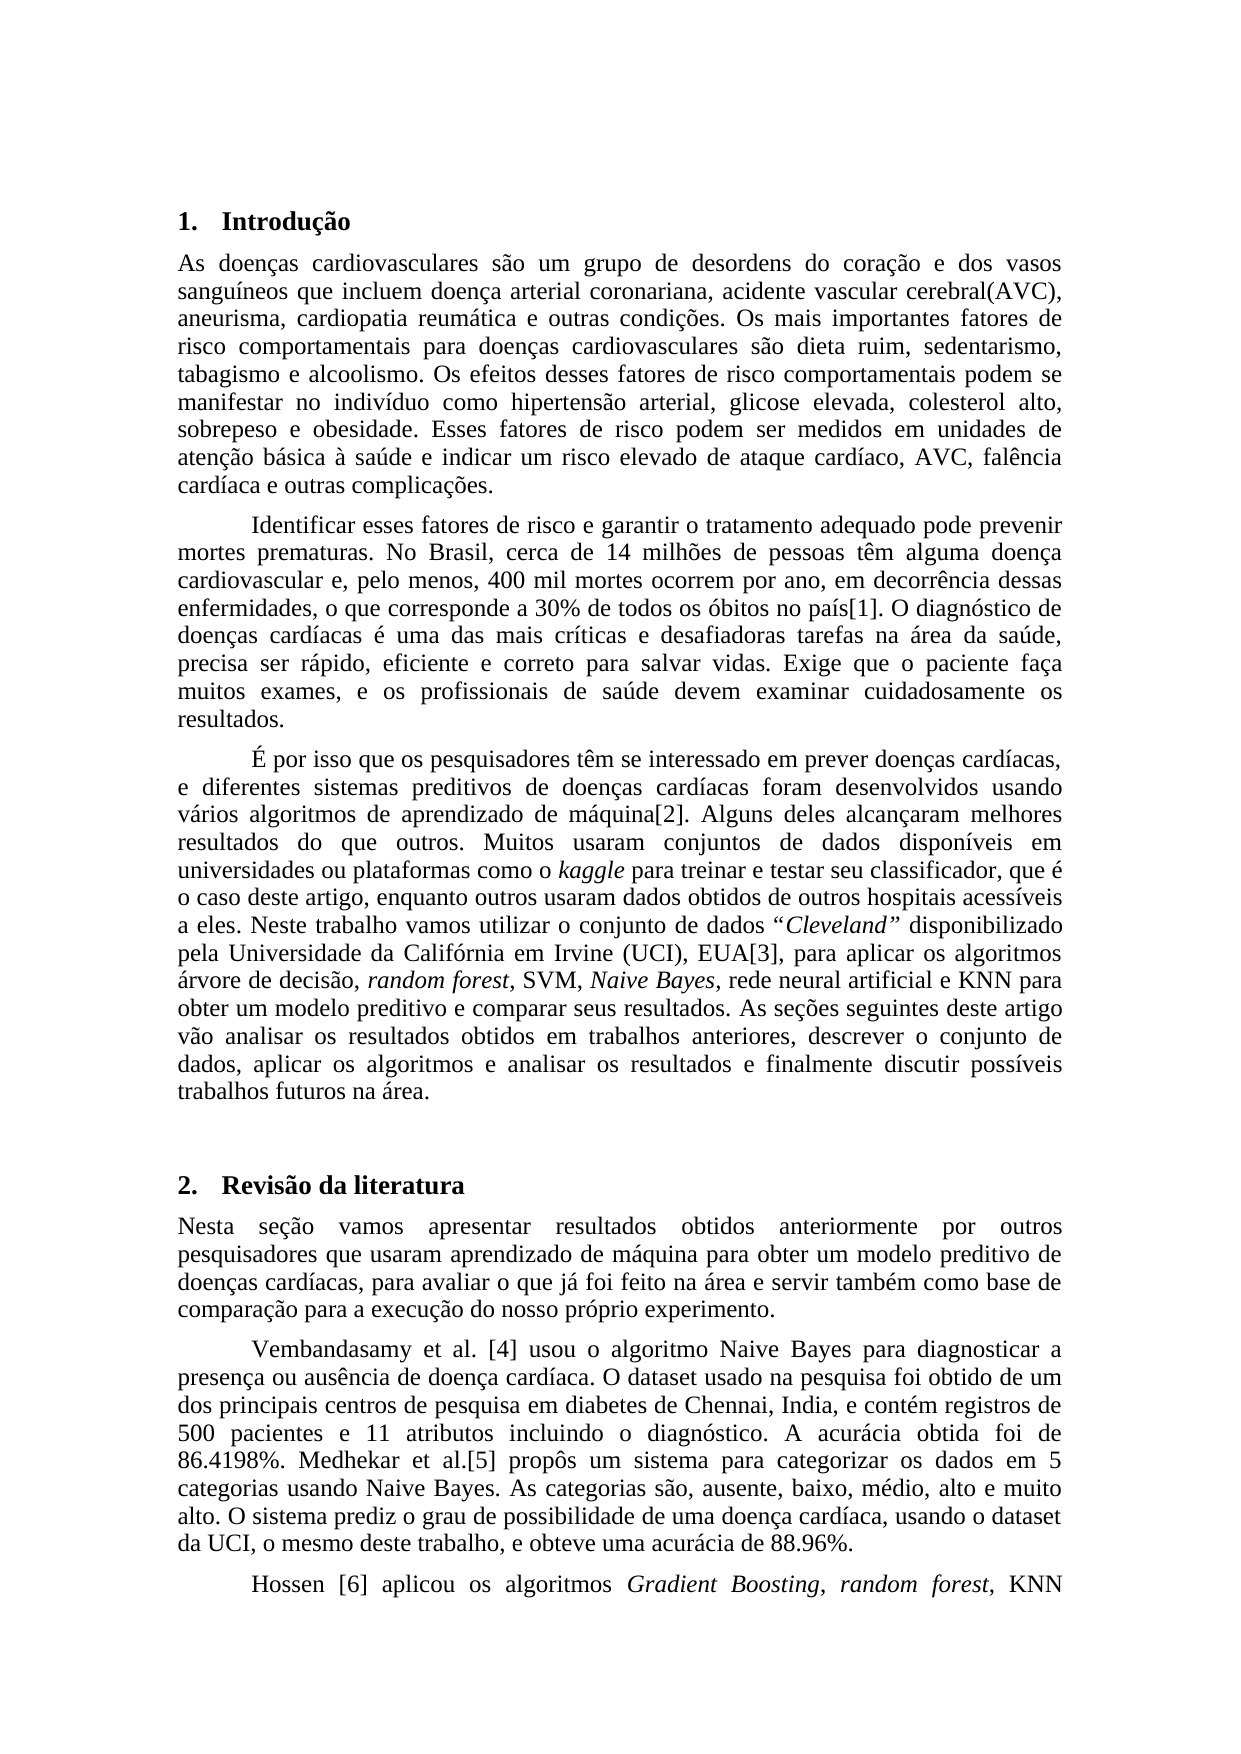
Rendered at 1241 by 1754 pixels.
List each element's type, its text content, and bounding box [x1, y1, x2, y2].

title Revisão da literatura [177, 1170, 1063, 1200]
text As doenças cardiovasculares são um grupo de desordens do coração e dos vasos sanguíneos que incluem doença arterial coronariana, acidente vascular cerebral(AVC), aneurisma, cardiopatia reumática e outras condições. Os mais importantes fatores de risco comportamentais para doenças cardiovasculares são dieta ruim, sedentarismo, tabagismo e alcoolismo. Os efeitos desses fatores de risco comportamentais podem se manifestar no indivíduo como hipertensão arterial, glicose elevada, colesterol alto, sobrepeso e obesidade. Esses fatores de risco podem ser medidos em unidades de atenção básica à saúde e indicar um risco elevado de ataque cardíaco, AVC, falência cardíaca e outras complicações. [177, 249, 1063, 498]
title Introdução [177, 207, 1063, 237]
text É por isso que os pesquisadores têm se interessado em prever doenças cardíacas, e diferentes sistemas preditivos de doenças cardíacas foram desenvolvidos usando vários algoritmos de aprendizado de máquina[2]. Alguns deles alcançaram melhores resultados do que outros. Muitos usaram conjuntos de dados disponíveis em universidades ou plataformas como o kaggle para treinar e testar seu classificador, que é o caso deste artigo, enquanto outros usaram dados obtidos de outros hospitais acessíveis a eles. Neste trabalho vamos utilizar o conjunto de dados “Cleveland” disponibilizado pela Universidade da Califórnia em Irvine (UCI), EUA[3], para aplicar os algoritmos árvore de decisão, random forest, SVM, Naive Bayes, rede neural artificial e KNN para obter um modelo preditivo e comparar seus resultados. As seções seguintes deste artigo vão analisar os resultados obtidos em trabalhos anteriores, descrever o conjunto de dados, aplicar os algoritmos e analisar os resultados e finalmente discutir possíveis trabalhos futuros na área. [177, 745, 1063, 1105]
text Hossen [6] aplicou os algoritmos Gradient Boosting, random forest, KNN [177, 1570, 1063, 1597]
text Identificar esses fatores de risco e garantir o tratamento adequado pode prevenir mortes prematuras. No Brasil, cerca de 14 milhões de pessoas têm alguma doença cardiovascular e, pelo menos, 400 mil mortes ocorrem por ano, em decorrência dessas enfermidades, o que corresponde a 30% de todos os óbitos no país[1]. O diagnóstico de doenças cardíacas é uma das mais críticas e desafiadoras tarefas na área da saúde, precisa ser rápido, eficiente e correto para salvar vidas. Exige que o paciente faça muitos exames, e os profissionais de saúde devem examinar cuidadosamente os resultados. [177, 511, 1063, 732]
text Nesta seção vamos apresentar resultados obtidos anteriormente por outros pesquisadores que usaram aprendizado de máquina para obter um modelo preditivo de doenças cardíacas, para avaliar o que já foi feito na área e servir também como base de comparação para a execução do nosso próprio experimento. [177, 1212, 1063, 1323]
text Vembandasamy et al. [4] usou o algoritmo Naive Bayes para diagnosticar a presença ou ausência de doença cardíaca. O dataset usado na pesquisa foi obtido de um dos principais centros de pesquisa em diabetes de Chennai, India, e contém registros de 500 pacientes e 11 atributos incluindo o diagnóstico. A acurácia obtida foi de 86.4198%. Medhekar et al.[5] propôs um sistema para categorizar os dados em 5 categorias usando Naive Bayes. As categorias são, ausente, baixo, médio, alto e muito alto. O sistema prediz o grau de possibilidade de uma doença cardíaca, usando o dataset da UCI, o mesmo deste trabalho, e obteve uma acurácia de 88.96%. [177, 1336, 1063, 1557]
